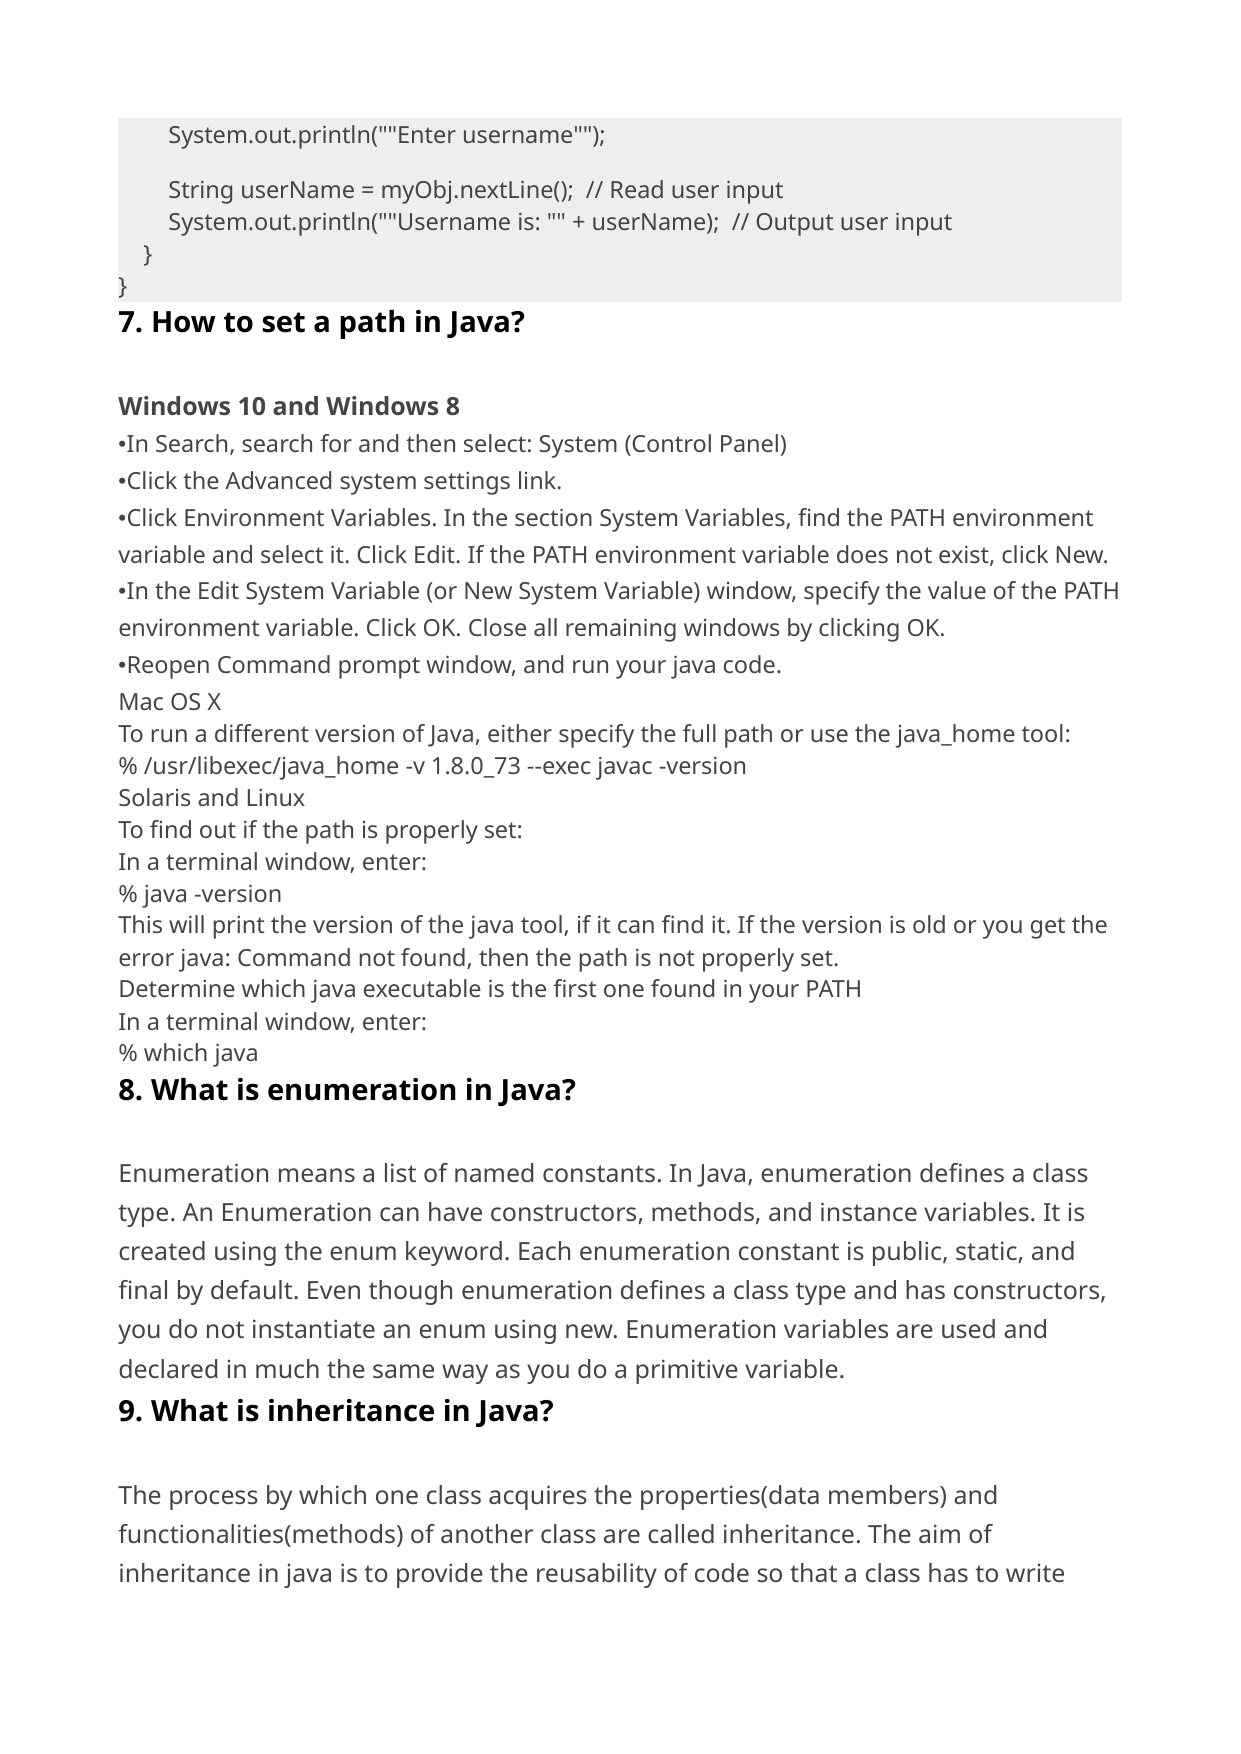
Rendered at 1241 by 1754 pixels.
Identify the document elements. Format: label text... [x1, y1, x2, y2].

text Windows 10 and Windows 8 [118, 388, 1122, 422]
text String userName = myObj.nextLine(); // Read user input [118, 174, 1122, 206]
text % java -version [118, 877, 1122, 909]
text Determine which java executable is the first one found in your PATH [118, 973, 1122, 1005]
text In a terminal window, enter: [118, 845, 1122, 877]
text Mac OS X [118, 685, 1122, 717]
text To run a different version of Java, either specify the full path or use the java_home tool: [118, 717, 1122, 749]
subtitle 9. What is inheritance in Java? [118, 1391, 1122, 1430]
text System.out.println(""Enter username""); [118, 118, 1122, 150]
list Click Environment Variables. In the section System Variables, find the PATH environment variable and select it. Click Edit. If the PATH environment variable does not exist, click New. [118, 501, 1122, 570]
text } [118, 238, 1122, 270]
text } [118, 270, 1122, 302]
list Click the Advanced system settings link. [118, 464, 1122, 496]
text The process by which one class acquires the properties(data members) and functionalities(methods) of another class are called inheritance. The aim of inheritance in java is to provide the reusability of code so that a class has to write [118, 1477, 1122, 1590]
list Reopen Command prompt window, and run your java code. [118, 648, 1122, 680]
text In a terminal window, enter: [118, 1005, 1122, 1037]
text Solaris and Linux [118, 781, 1122, 813]
text System.out.println(""Username is: "" + userName); // Output user input [118, 206, 1122, 238]
subtitle 8. What is enumeration in Java? [118, 1069, 1122, 1108]
text To find out if the path is properly set: [118, 813, 1122, 845]
list In Search, search for and then select: System (Control Panel) [118, 428, 1122, 459]
text % /usr/libexec/java_home -v 1.8.0_73 --exec javac -version [118, 749, 1122, 781]
text % which java [118, 1037, 1122, 1069]
list In the Edit System Variable (or New System Variable) window, specify the value of the PATH environment variable. Click OK. Close all remaining windows by clicking OK. [118, 575, 1122, 643]
text Enumeration means a list of named constants. In Java, enumeration defines a class type. An Enumeration can have constructors, methods, and instance variables. It is created using the enum keyword. Each enumeration constant is public, static, and final by default. Even though enumeration defines a class type and has constructors, you do not instantiate an enum using new. Enumeration variables are used and declared in much the same way as you do a primitive variable. [118, 1156, 1122, 1385]
subtitle 7. How to set a path in Java? [118, 302, 1122, 341]
text This will print the version of the java tool, if it can find it. If the version is old or you get the error java: Command not found, then the path is not properly set. [118, 909, 1122, 973]
